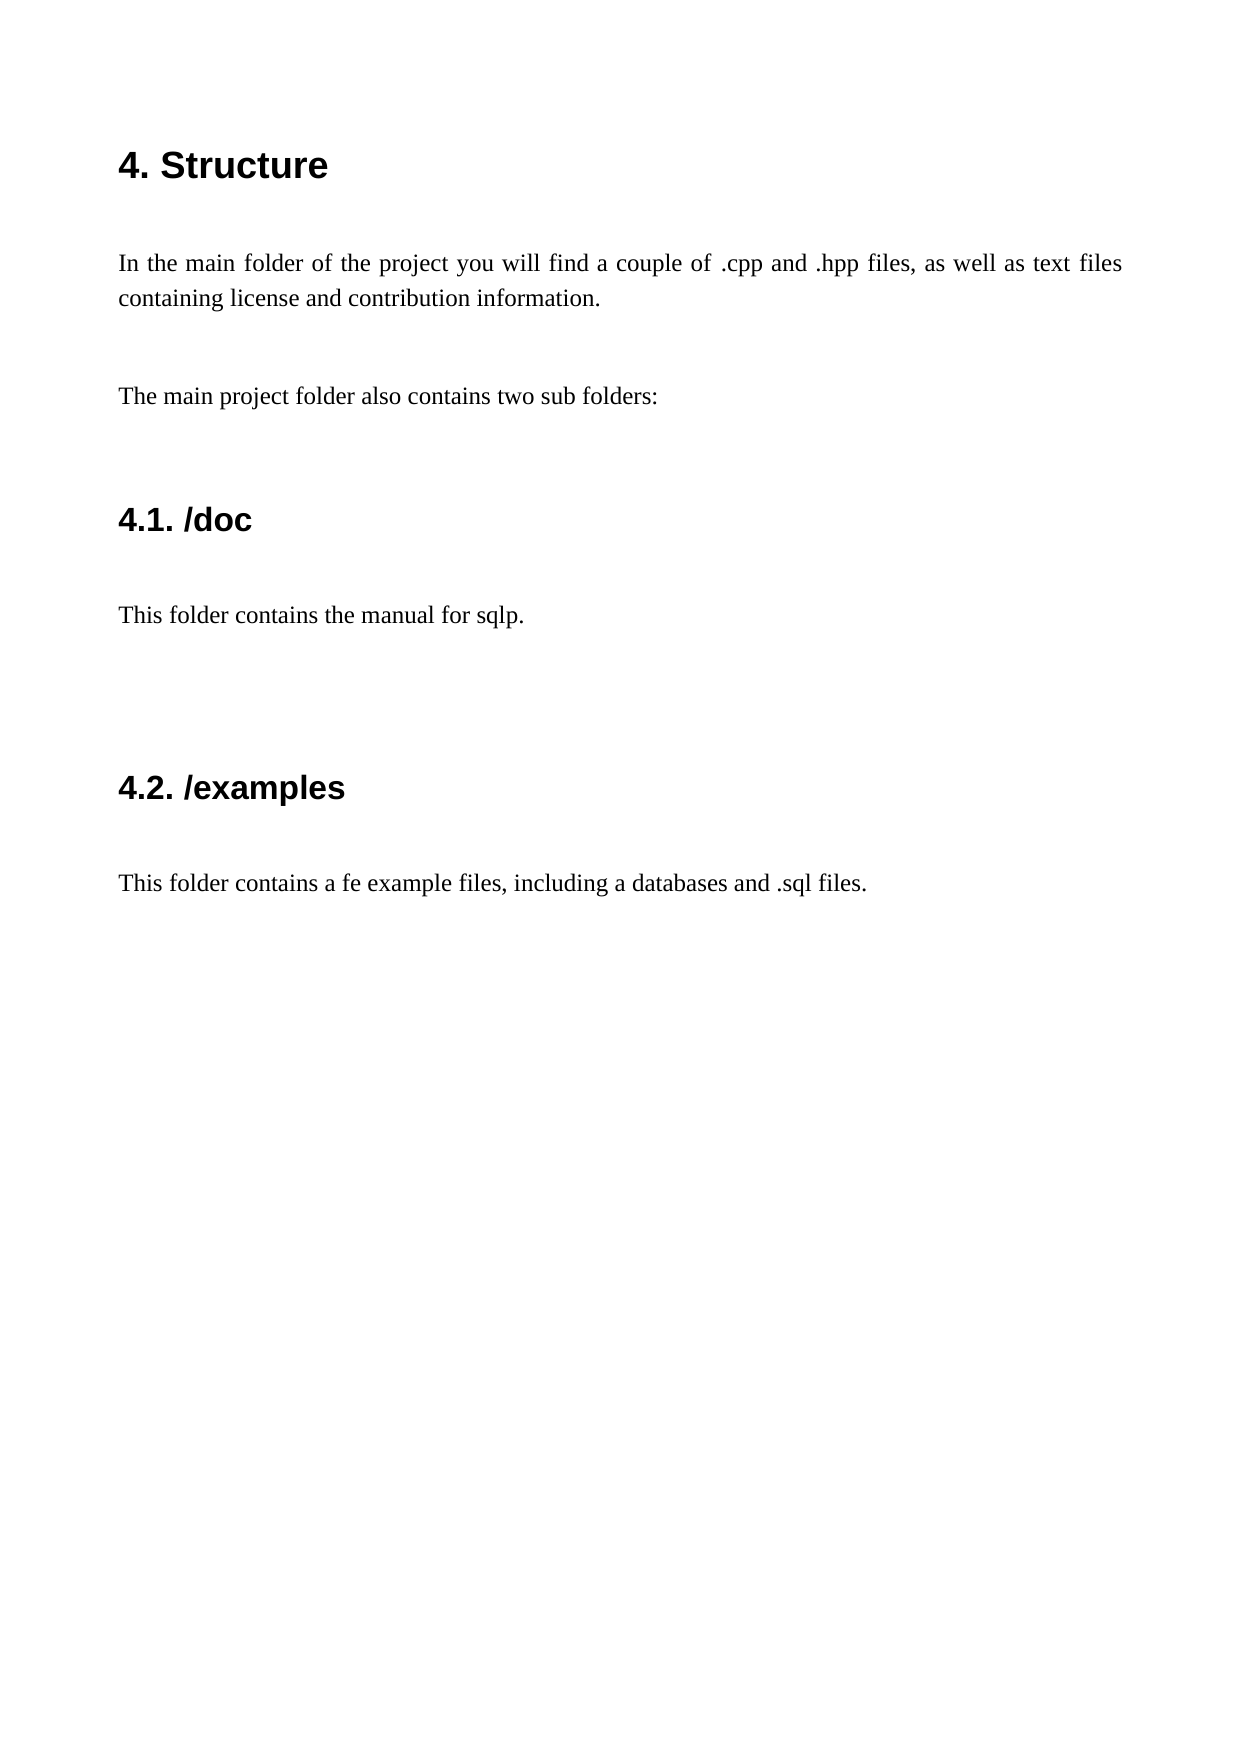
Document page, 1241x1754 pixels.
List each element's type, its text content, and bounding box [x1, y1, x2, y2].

text This folder contains the manual for sqlp. [118, 600, 1122, 629]
text In the main folder of the project you will find a couple of .cpp and .hpp files, as well as text files containing license and contribution information. [118, 248, 1122, 312]
text This folder contains a fe example files, including a databases and .sql files. [118, 868, 1122, 897]
subtitle 4.2. /examples [118, 768, 1122, 807]
text The main project folder also contains two sub folders: [118, 381, 1122, 410]
subtitle 4. Structure [118, 143, 1122, 187]
subtitle 4.1. /doc [118, 500, 1122, 538]
